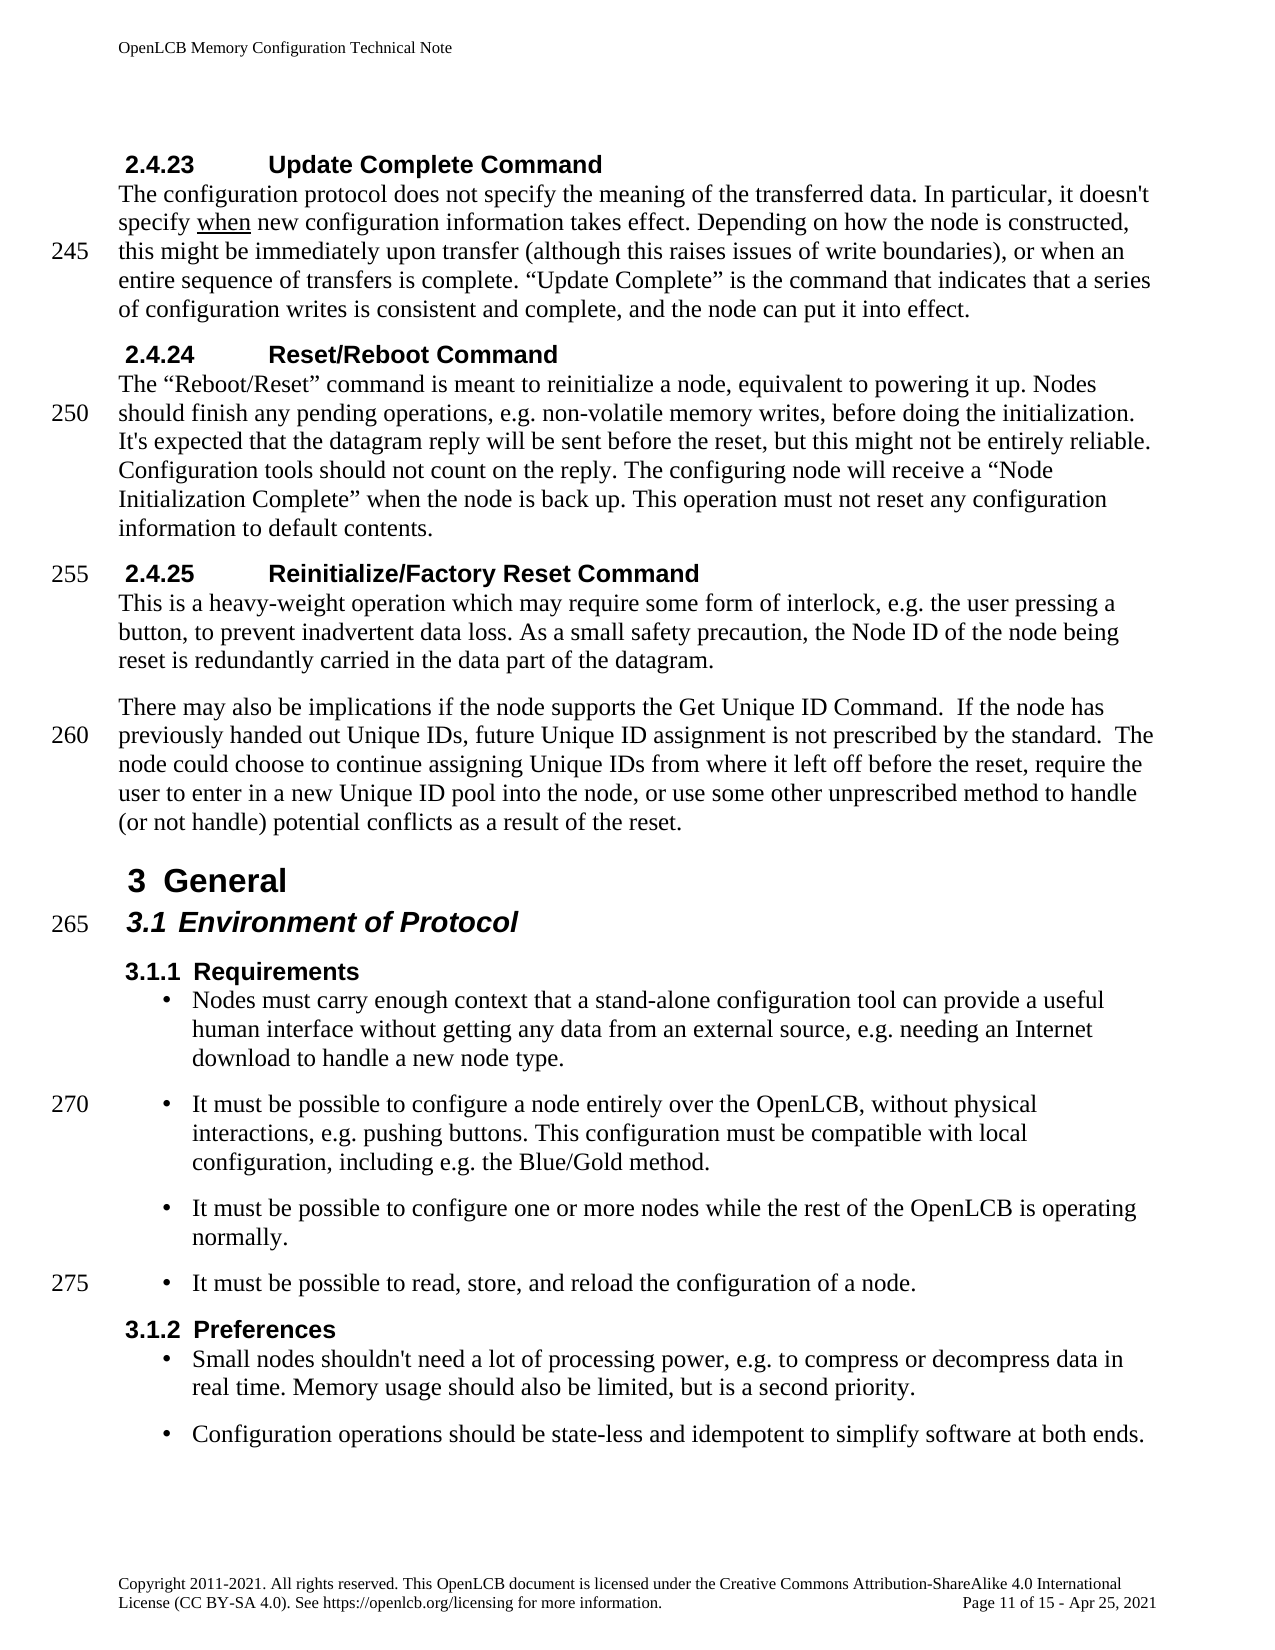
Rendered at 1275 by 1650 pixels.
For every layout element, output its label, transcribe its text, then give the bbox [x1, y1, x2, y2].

list Nodes must carry enough context that a stand-alone configuration tool can provide a useful human interface without getting any data from an external source, e.g. needing an Internet download to handle a new node type. [162, 985, 1157, 1072]
list It must be possible to configure one or more nodes while the rest of the OpenLCB is operating normally. [162, 1193, 1157, 1251]
text There may also be implications if the node supports the Get Unique ID Command. If the node has previously handed out Unique IDs, future Unique ID assignment is not prescribed by the standard. The node could choose to continue assigning Unique IDs from where it left off before the reset, require the user to enter in a new Unique ID pool into the node, or use some other unprescribed method to handle (or not handle) potential conflicts as a result of the reset. [118, 692, 1157, 836]
subtitle Preferences [118, 1315, 1157, 1344]
subtitle General [118, 861, 1157, 899]
text The configuration protocol does not specify the meaning of the transferred data. In particular, it doesn't specify when new configuration information takes effect. Depending on how the node is constructed, this might be immediately upon transfer (although this raises issues of write boundaries), or when an entire sequence of transfers is complete. “Update Complete” is the command that indicates that a series of configuration writes is consistent and complete, and the node can put it into effect. [118, 179, 1157, 322]
text This is a heavy-weight operation which may require some form of interlock, e.g. the user pressing a button, to prevent inadvertent data loss. As a small safety precaution, the Node ID of the node being reset is redundantly carried in the data part of the datagram. [118, 588, 1157, 674]
list It must be possible to configure a node entirely over the OpenLCB, without physical interactions, e.g. pushing buttons. This configuration must be compatible with local configuration, including e.g. the Blue/Gold method. [162, 1089, 1157, 1176]
subtitle Reinitialize/Factory Reset Command [118, 559, 1157, 588]
subtitle Reset/Reboot Command [118, 340, 1157, 369]
list It must be possible to read, store, and reload the configuration of a node. [162, 1268, 1157, 1297]
subtitle Update Complete Command [118, 150, 1157, 179]
list Configuration operations should be state-less and idempotent to simplify software at both ends. [162, 1419, 1157, 1448]
subtitle Requirements [118, 957, 1157, 985]
subtitle Environment of Protocol [118, 905, 1157, 939]
text The “Reboot/Reset” command is meant to reinitialize a node, equivalent to powering it up. Nodes should finish any pending operations, e.g. non-volatile memory writes, before doing the initialization. It's expected that the datagram reply will be sent before the reset, but this might not be entirely reliable. Configuration tools should not count on the reply. The configuring node will receive a “Node Initialization Complete” when the node is back up. This operation must not reset any configuration information to default contents. [118, 369, 1157, 541]
list Small nodes shouldn't need a lot of processing power, e.g. to compress or decompress data in real time. Memory usage should also be limited, but is a second priority. [162, 1344, 1157, 1401]
